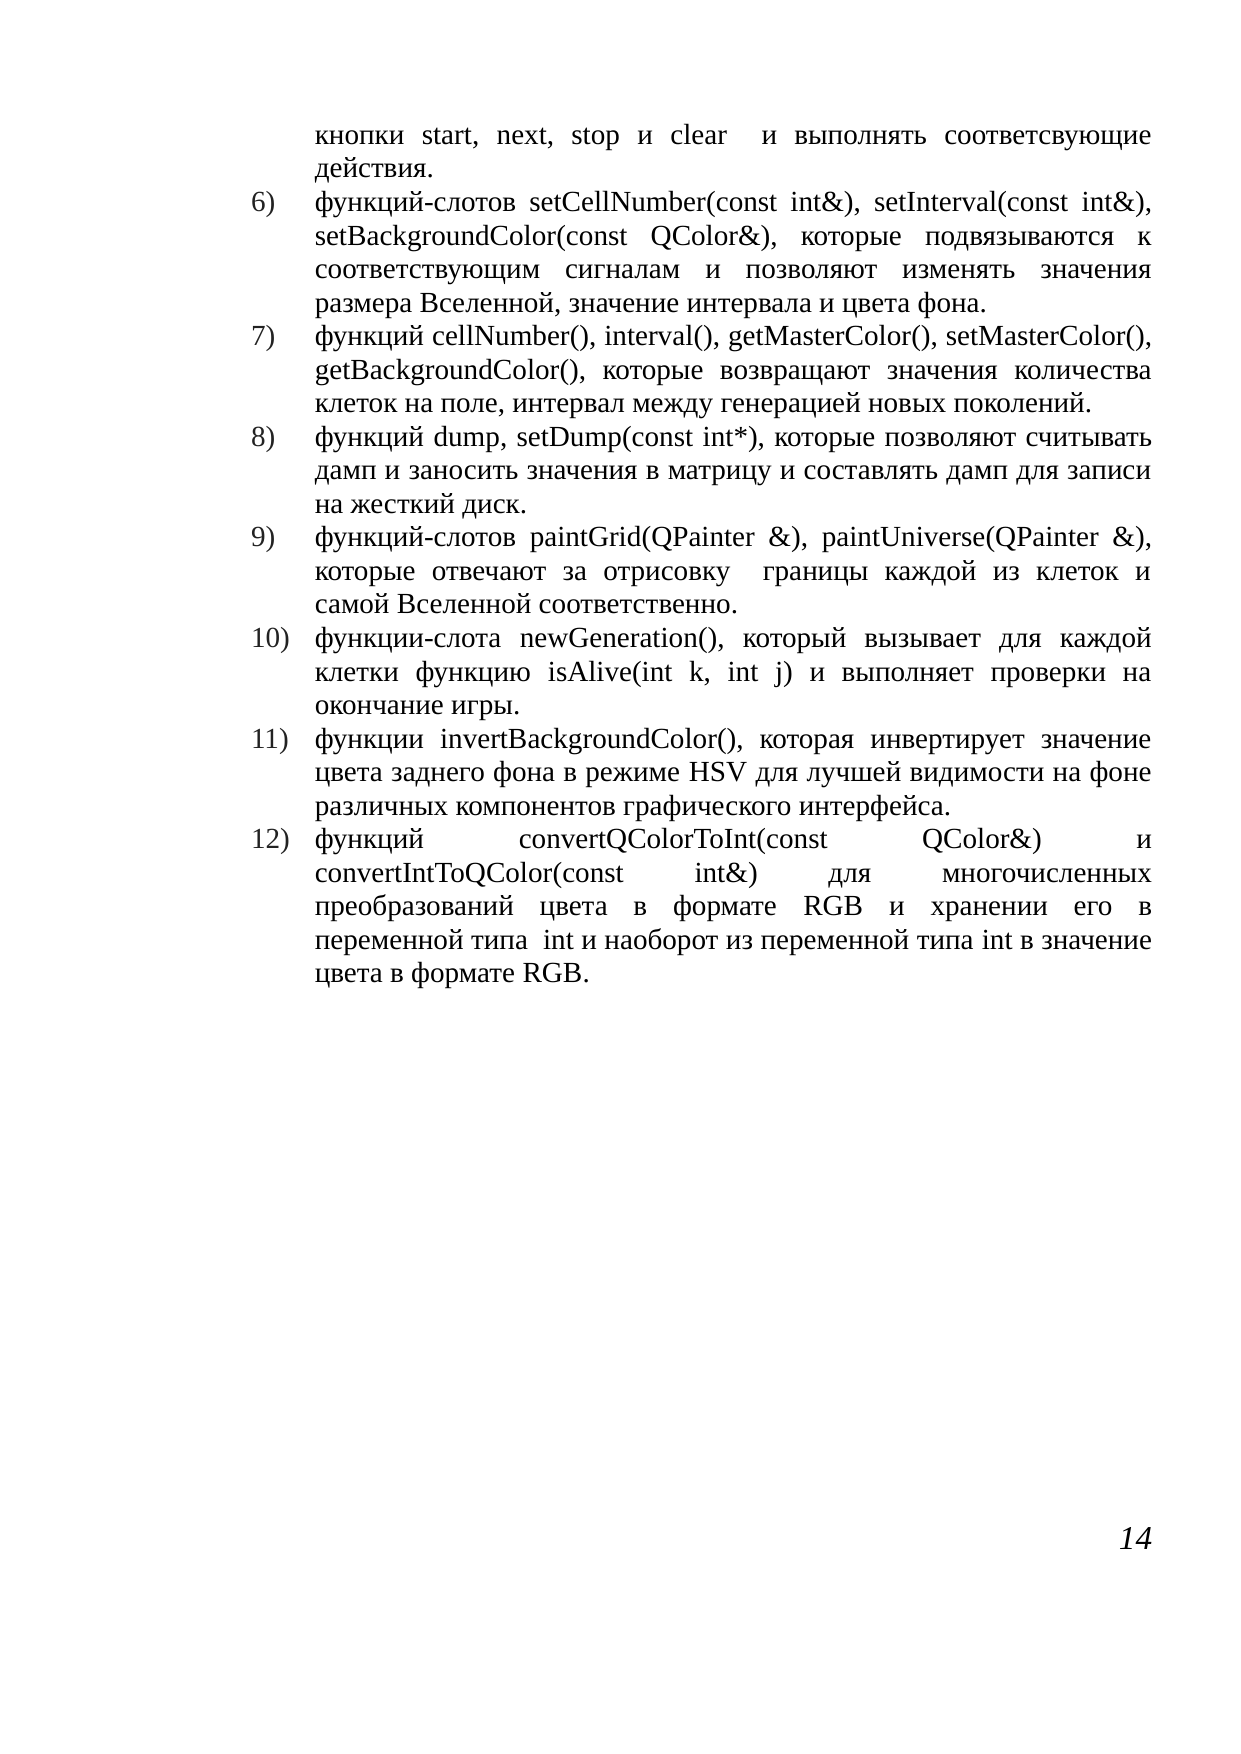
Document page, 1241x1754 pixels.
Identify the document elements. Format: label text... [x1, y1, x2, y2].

list функций-слотов setCellNumber(const int&), setInterval(const int&), setBackgroundColor(const QColor&), которые подвязываются к соответствующим сигналам и позволяют изменять значения размера Вселенной, значение интервала и цвета фона. [251, 184, 1152, 318]
list функций convertQColorToInt(const QColor&) и convertIntToQColor(const int&) для многочисленных преобразований цвета в формате RGB и хранении его в переменной типа int и наоборот из переменной типа int в значение цвета в формате RGB. [251, 821, 1152, 989]
list функции-слота newGeneration(), который вызывает для каждой клетки функцию isAlive(int k, int j) и выполняет проверки на окончание игры. [251, 620, 1152, 721]
list функций cellNumber(), interval(), getMasterColor(), setMasterColor(), getBackgroundColor(), которые возвращают значения количества клеток на поле, интервал между генерацией новых поколений. [251, 318, 1152, 419]
list функций dump, setDump(const int*), которые позволяют считывать дамп и заносить значения в матрицу и составлять дамп для записи на жесткий диск. [251, 419, 1152, 519]
list функций-слотов paintGrid(QPainter &), paintUniverse(QPainter &), которые отвечают за отрисовку границы каждой из клеток и самой Вселенной соответственно. [251, 519, 1152, 620]
list функции invertBackgroundColor(), которая инвертирует значение цвета заднего фона в режиме HSV для лучшей видимости на фоне различных компонентов графического интерфейса. [251, 721, 1152, 821]
list кнопки start, next, stop и clear и выполнять соответсвующие действия. [251, 117, 1152, 184]
